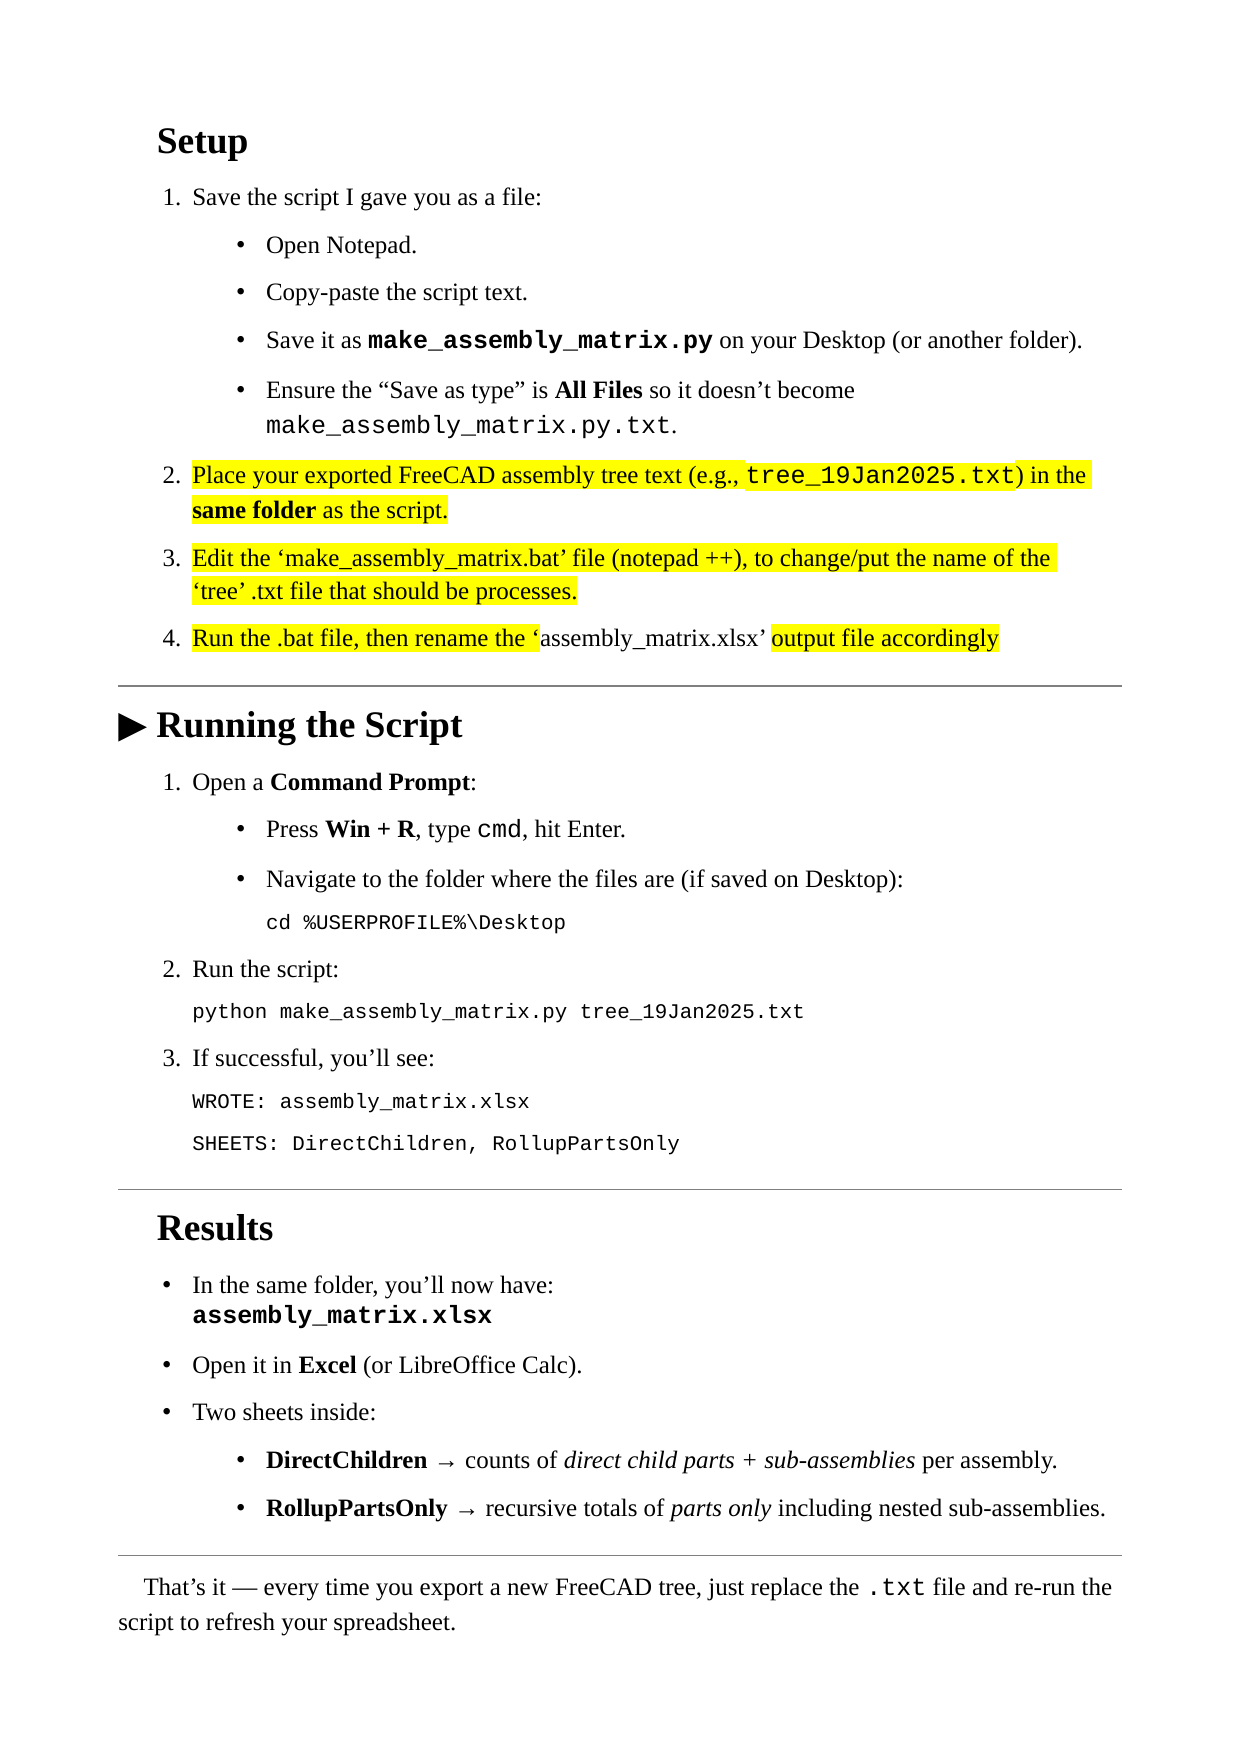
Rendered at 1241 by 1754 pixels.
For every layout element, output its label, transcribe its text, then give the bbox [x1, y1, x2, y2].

list Save the script I gave you as a file: [162, 182, 1122, 211]
list Open Notepad. [236, 230, 1122, 259]
list Run the script: [162, 954, 1122, 982]
list Place your exported FreeCAD assembly tree text (e.g., tree_19Jan2025.txt) in the same folder as the script. [162, 460, 1122, 524]
subtitle ▶️ Running the Script [118, 703, 1122, 746]
list If successful, you’ll see: [162, 1043, 1122, 1072]
subtitle 📑 Results [118, 1206, 1122, 1249]
list In the same folder, you’ll now have: assembly_matrix.xlsx [162, 1270, 1122, 1331]
list python make_assembly_matrix.py tree_19Jan2025.txt [162, 1001, 1122, 1025]
list Ensure the “Save as type” is All Files so it doesn’t become make_assembly_matrix.py.txt. [236, 375, 1122, 441]
list WROTE: assembly_matrix.xlsx [162, 1091, 1122, 1114]
list Edit the ‘make_assembly_matrix.bat’ file (notepad ++), to change/put the name of the ‘tree’ .txt file that should be processes. [162, 543, 1122, 605]
list DirectChildren → counts of direct child parts + sub-assemblies per assembly. [236, 1445, 1122, 1474]
subtitle 📂 Setup [118, 118, 1122, 161]
list Run the .bat file, then rename the ‘assembly_matrix.xlsx’ output file accordingly [162, 623, 1122, 652]
list RollupPartsOnly → recursive totals of parts only including nested sub-assemblies. [236, 1493, 1122, 1521]
text ✅ That’s it — every time you export a new FreeCAD tree, just replace the .txt file and re-run the script to refresh your spreadsheet. [118, 1572, 1122, 1636]
list Save it as make_assembly_matrix.py on your Desktop (or another folder). [236, 325, 1122, 356]
list Navigate to the folder where the files are (if saved on Desktop): [236, 864, 1122, 893]
list Copy-paste the script text. [236, 277, 1122, 306]
list SHEETS: DirectChildren, RollupPartsOnly [162, 1132, 1122, 1156]
list cd %USERPROFILE%\Desktop [236, 912, 1122, 936]
list Open it in Excel (or LibreOffice Calc). [162, 1350, 1122, 1379]
list Two sheets inside: [162, 1397, 1122, 1426]
list Press Win + R, type cmd, hit Enter. [236, 814, 1122, 845]
list Open a Command Prompt: [162, 767, 1122, 796]
